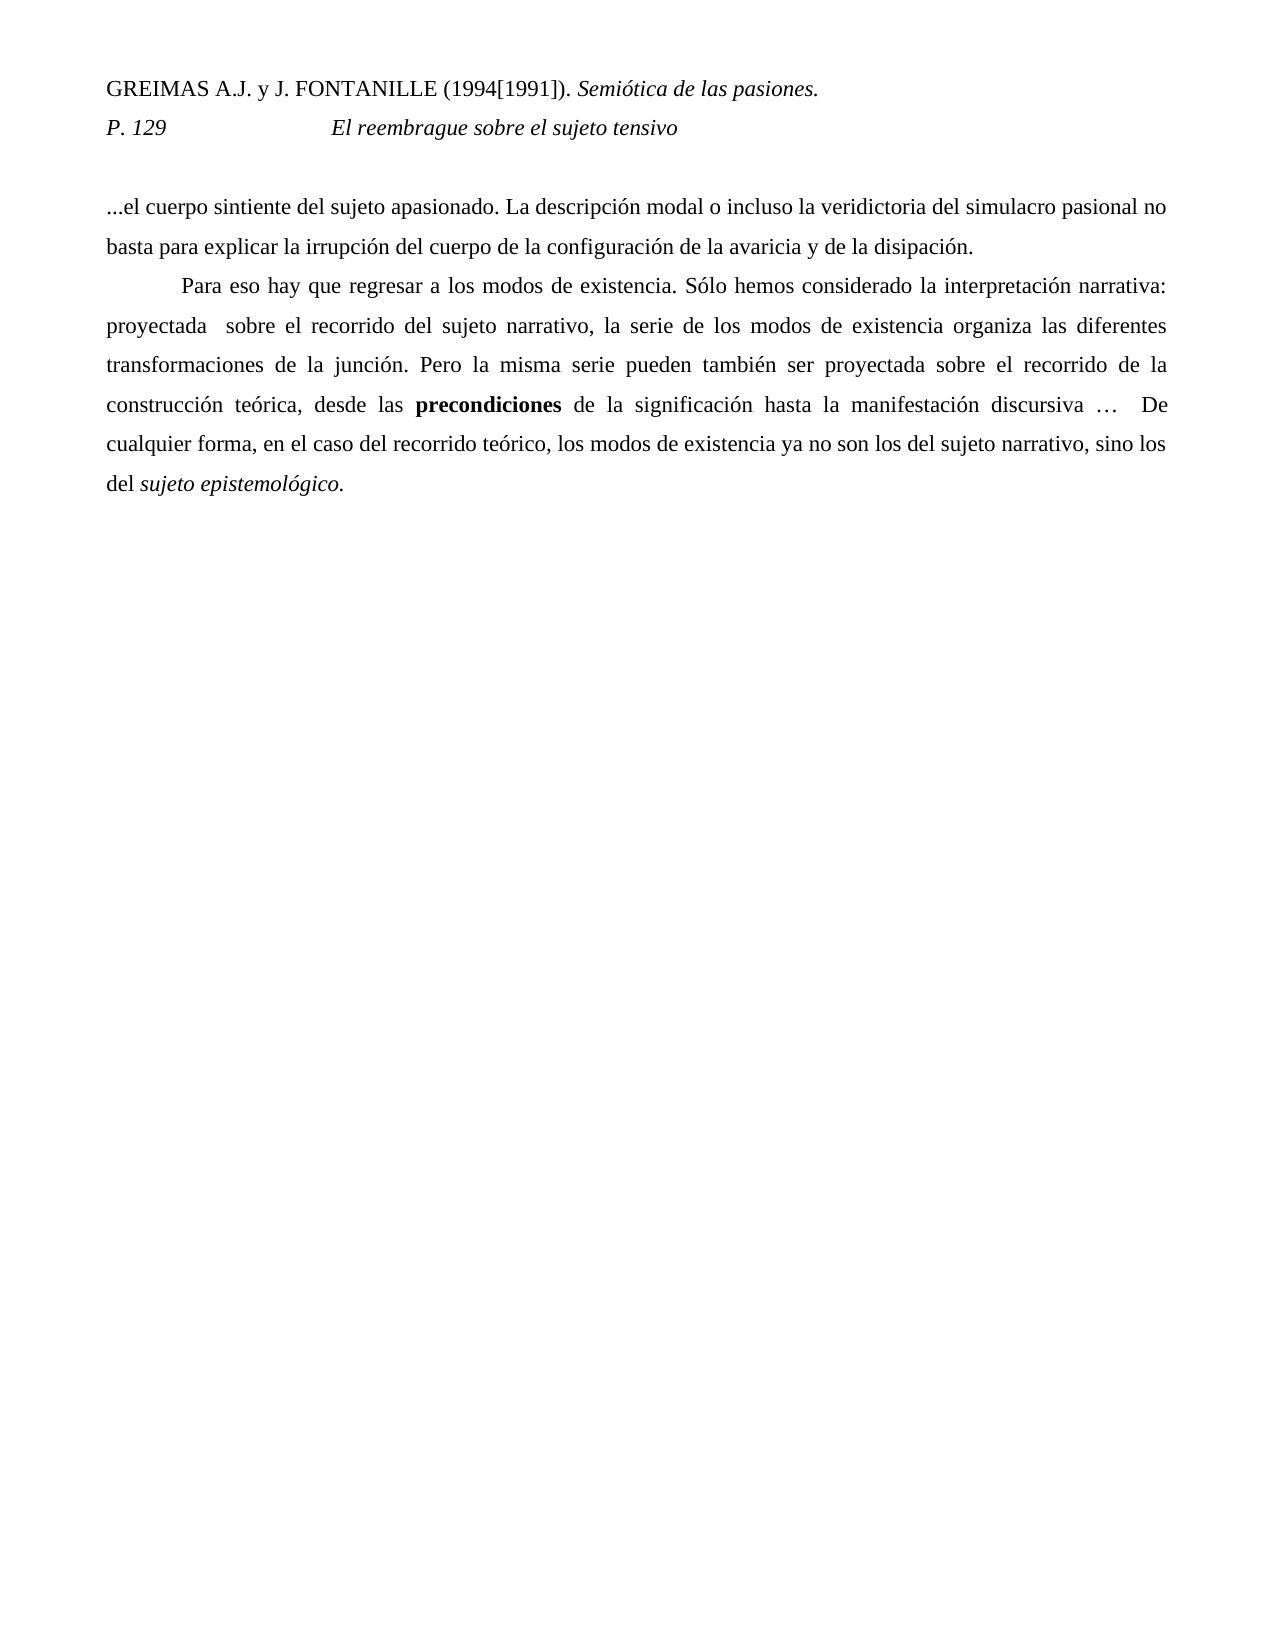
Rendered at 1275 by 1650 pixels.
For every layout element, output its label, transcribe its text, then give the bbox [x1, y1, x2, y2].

text ...el cuerpo sintiente del sujeto apasionado. La descripción modal o incluso la veridictoria del simulacro pasional no basta para explicar la irrupción del cuerpo de la configuración de la avaricia y de la disipación. [106, 193, 1169, 259]
text P. 129 El reembrague sobre el sujeto tensivo [106, 114, 1169, 141]
text Para eso hay que regresar a los modos de existencia. Sólo hemos considerado la interpretación narrativa: proyectada sobre el recorrido del sujeto narrativo, la serie de los modos de existencia organiza las diferentes transformaciones de la junción. Pero la misma serie pueden también ser proyectada sobre el recorrido de la construcción teórica, desde las precondiciones de la significación hasta la manifestación discursiva … De cualquier forma, en el caso del recorrido teórico, los modos de existencia ya no son los del sujeto narrativo, sino los del sujeto epistemológico. [106, 272, 1169, 496]
text GREIMAS A.J. y J. FONTANILLE (1994[1991]). Semiótica de las pasiones. [106, 75, 1169, 101]
